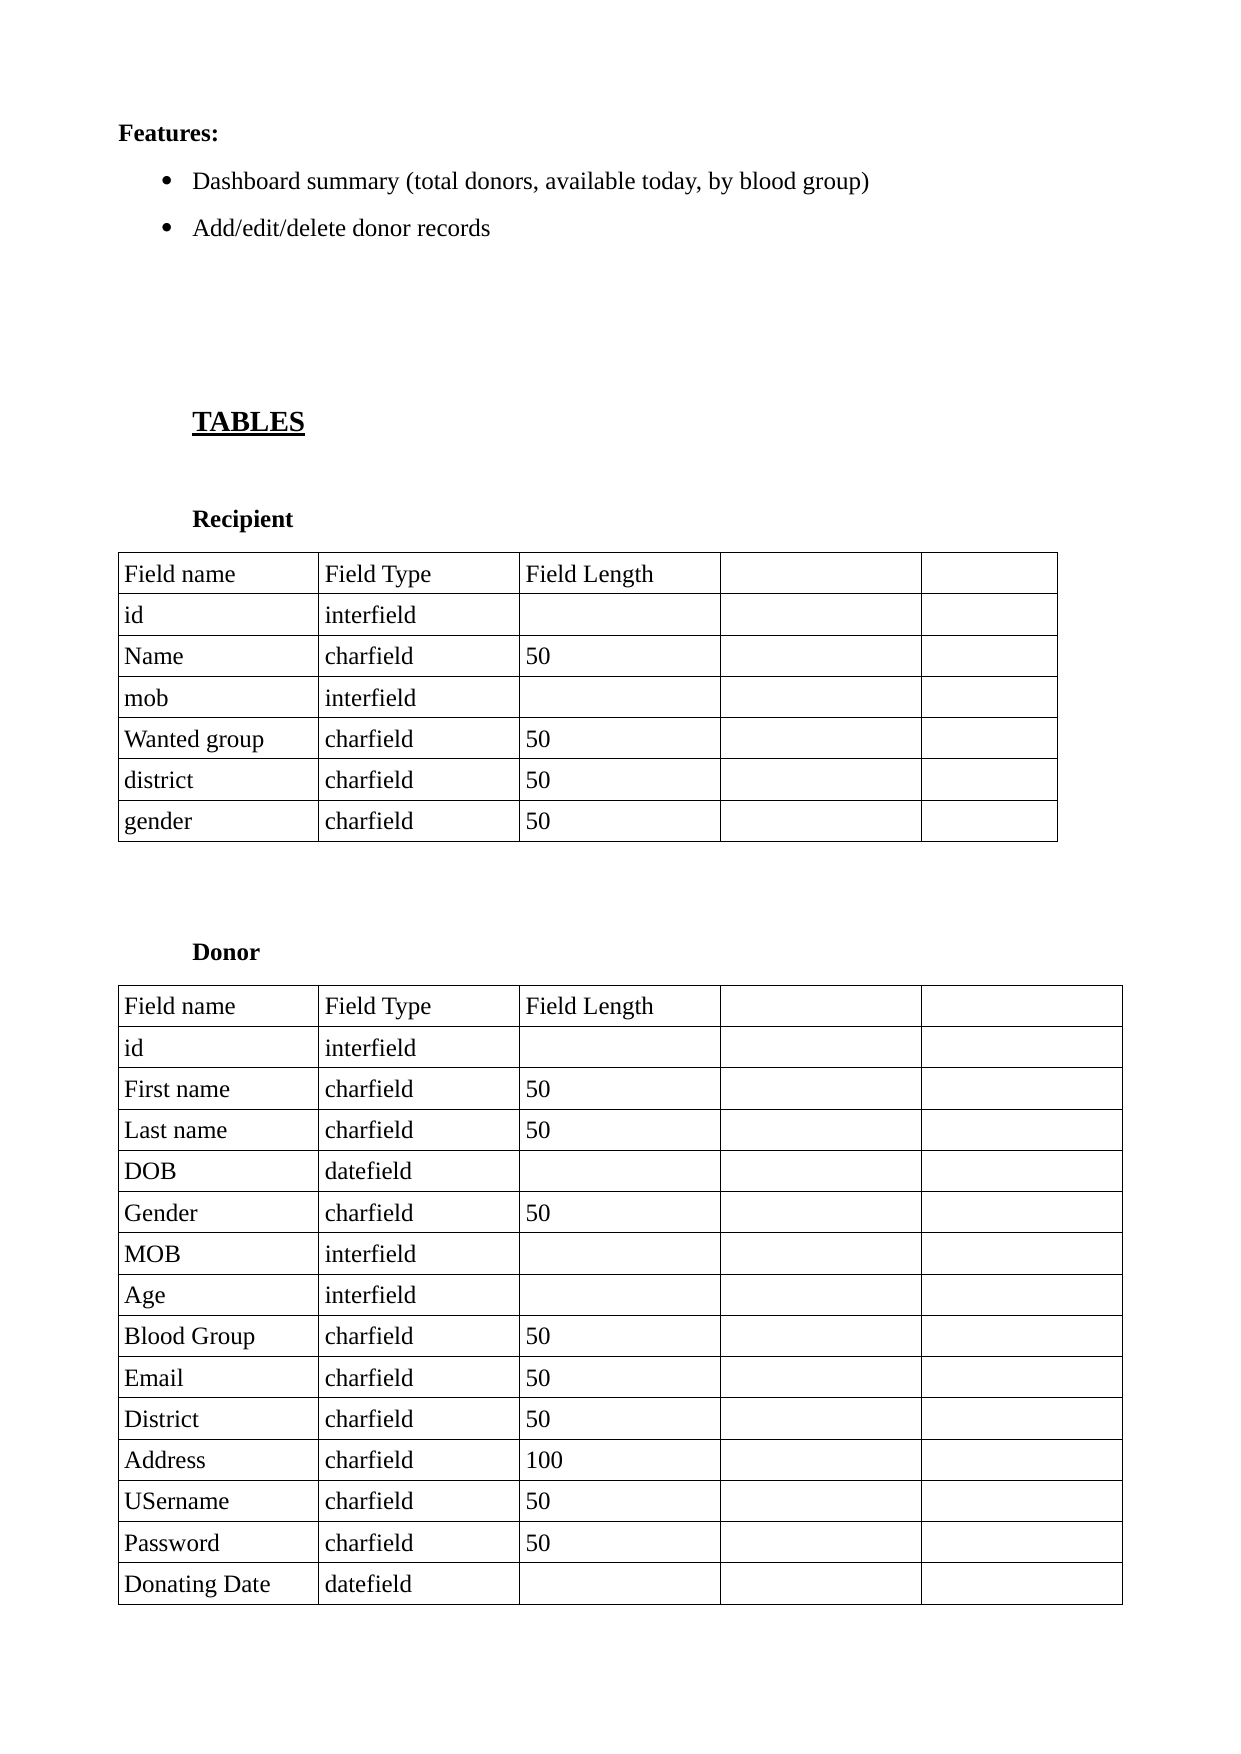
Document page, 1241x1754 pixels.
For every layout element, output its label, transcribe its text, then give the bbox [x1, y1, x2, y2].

table_cell MOB [119, 1233, 318, 1273]
table_cell [922, 1440, 1122, 1480]
table_cell [721, 1316, 921, 1356]
table_cell [922, 1398, 1122, 1438]
table_cell interfield [319, 677, 519, 717]
table_cell [922, 1192, 1122, 1232]
list Add/edit/delete donor records [162, 213, 1122, 242]
table_cell datefield [319, 1151, 519, 1191]
table_cell Donating Date [119, 1563, 318, 1603]
table_cell charfield [319, 1522, 519, 1562]
table_cell [721, 1357, 921, 1397]
table_cell Blood Group [119, 1316, 318, 1356]
table_cell Email [119, 1357, 318, 1397]
table_cell charfield [319, 1481, 519, 1521]
table_cell 50 [520, 801, 720, 841]
table_cell District [119, 1398, 318, 1438]
table_cell Name [119, 636, 318, 676]
table_cell [922, 636, 1057, 676]
text Features: [118, 118, 1122, 147]
table_cell interfield [319, 594, 519, 634]
table_cell charfield [319, 636, 519, 676]
text TABLES [192, 404, 1122, 437]
table_cell [922, 718, 1057, 758]
table_cell [520, 1151, 720, 1191]
table_cell [922, 1563, 1122, 1603]
table_cell DOB [119, 1151, 318, 1191]
table_cell 50 [520, 1068, 720, 1108]
table_cell [922, 1068, 1122, 1108]
table_cell Last name [119, 1110, 318, 1150]
table_cell [721, 1398, 921, 1438]
table_cell First name [119, 1068, 318, 1108]
table_cell [520, 594, 720, 634]
table_cell 50 [520, 1110, 720, 1150]
table_cell interfield [319, 1233, 519, 1273]
table_header [721, 986, 921, 1026]
table_cell 50 [520, 1522, 720, 1562]
table_cell charfield [319, 1357, 519, 1397]
table_cell charfield [319, 1440, 519, 1480]
table_cell 50 [520, 1316, 720, 1356]
table_cell datefield [319, 1563, 519, 1603]
table_cell [922, 801, 1057, 841]
table_cell 100 [520, 1440, 720, 1480]
table_cell charfield [319, 1110, 519, 1150]
table_cell [721, 1192, 921, 1232]
table_cell 50 [520, 718, 720, 758]
table_cell [721, 1563, 921, 1603]
table_cell interfield [319, 1027, 519, 1067]
table_cell Wanted group [119, 718, 318, 758]
table_cell [721, 1233, 921, 1273]
table_cell [721, 1068, 921, 1108]
table_header Field Type [319, 553, 519, 593]
table_cell charfield [319, 759, 519, 799]
table_cell [520, 1563, 720, 1603]
table_cell [721, 1151, 921, 1191]
table_cell [721, 1481, 921, 1521]
table_cell 50 [520, 636, 720, 676]
table_cell id [119, 594, 318, 634]
table_cell mob [119, 677, 318, 717]
table_cell [520, 677, 720, 717]
table_header Field name [119, 986, 318, 1026]
list Dashboard summary (total donors, available today, by blood group) [162, 166, 1122, 194]
table_cell [922, 759, 1057, 799]
table_cell 50 [520, 759, 720, 799]
table_cell charfield [319, 801, 519, 841]
table_cell 50 [520, 1481, 720, 1521]
table_header [721, 553, 921, 593]
table_cell [721, 677, 921, 717]
table_cell district [119, 759, 318, 799]
table_cell [721, 1275, 921, 1315]
table_cell [721, 801, 921, 841]
table_cell 50 [520, 1398, 720, 1438]
table_cell Gender [119, 1192, 318, 1232]
table_cell [922, 594, 1057, 634]
table_cell charfield [319, 1068, 519, 1108]
table_cell id [119, 1027, 318, 1067]
table_cell 50 [520, 1192, 720, 1232]
table_cell [922, 1151, 1122, 1191]
table_cell [922, 677, 1057, 717]
table_cell [922, 1522, 1122, 1562]
table_header Field Type [319, 986, 519, 1026]
table_cell [922, 1275, 1122, 1315]
table_cell Age [119, 1275, 318, 1315]
table_cell Address [119, 1440, 318, 1480]
table_cell [721, 1027, 921, 1067]
table_header Field Length [520, 986, 720, 1026]
table_header Field name [119, 553, 318, 593]
table_cell [721, 718, 921, 758]
table_cell [721, 1440, 921, 1480]
table_header Field Length [520, 553, 720, 593]
table_cell [721, 1522, 921, 1562]
table_cell [922, 1027, 1122, 1067]
table_cell [922, 1233, 1122, 1273]
table_header [922, 986, 1122, 1026]
table_cell [520, 1275, 720, 1315]
table_cell charfield [319, 1398, 519, 1438]
table_cell charfield [319, 1316, 519, 1356]
table_cell [922, 1357, 1122, 1397]
table_cell [520, 1233, 720, 1273]
table_cell [922, 1481, 1122, 1521]
table_cell charfield [319, 1192, 519, 1232]
table_cell [922, 1316, 1122, 1356]
text Recipient [192, 504, 1122, 533]
table_cell [721, 759, 921, 799]
table_header [922, 553, 1057, 593]
table_cell 50 [520, 1357, 720, 1397]
table_cell [922, 1110, 1122, 1150]
table_cell charfield [319, 718, 519, 758]
table_cell [520, 1027, 720, 1067]
text Donor [192, 937, 1122, 966]
table_cell [721, 594, 921, 634]
table_cell Password [119, 1522, 318, 1562]
table_cell [721, 1110, 921, 1150]
table_cell interfield [319, 1275, 519, 1315]
table_cell USername [119, 1481, 318, 1521]
table_cell gender [119, 801, 318, 841]
table_cell [721, 636, 921, 676]
